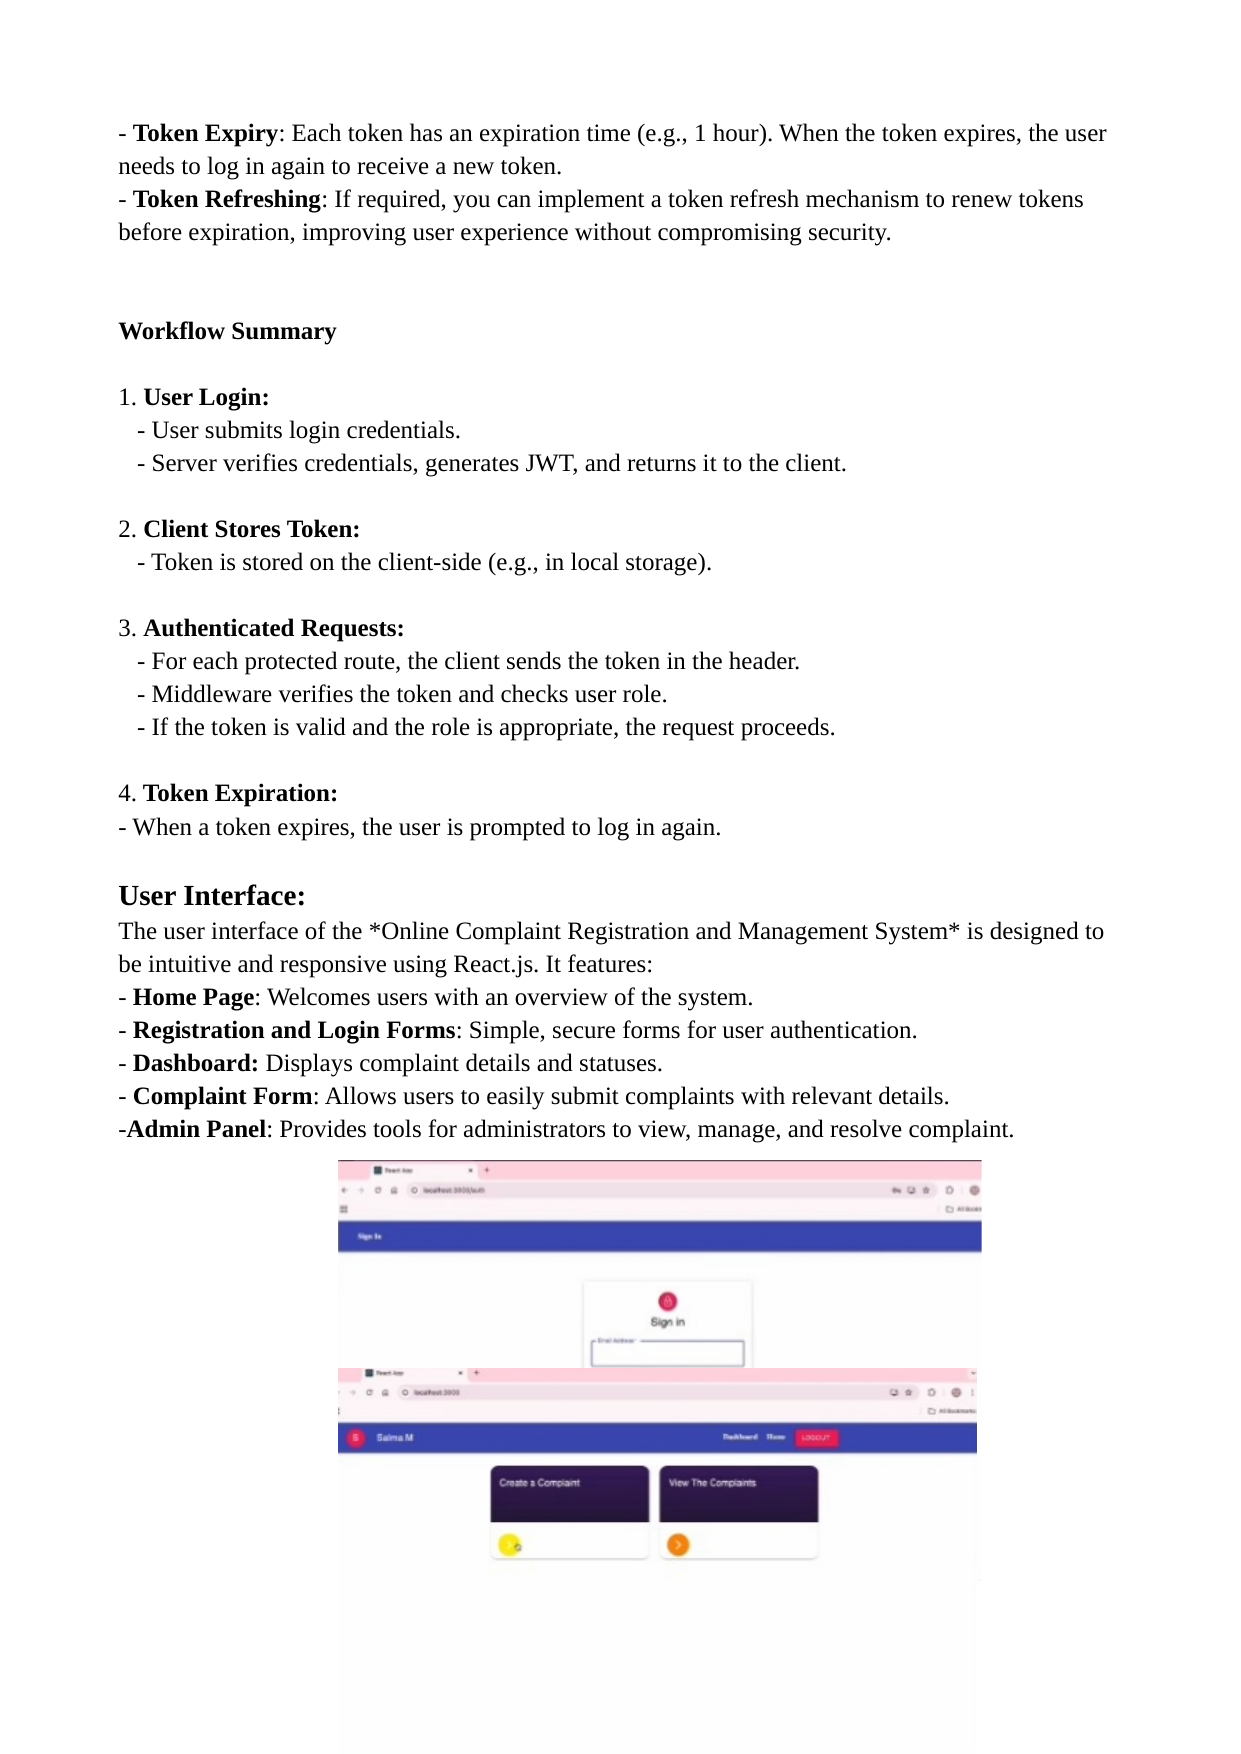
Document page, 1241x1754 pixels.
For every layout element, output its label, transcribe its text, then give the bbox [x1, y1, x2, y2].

text - When a token expires, the user is prompted to log in again. [118, 812, 1122, 840]
text - Home Page: Welcomes users with an overview of the system. [118, 982, 1122, 1011]
text 2. Client Stores Token: [118, 514, 1122, 543]
text 4. Token Expiration: [118, 778, 1122, 807]
text -Admin Panel: Provides tools for administrators to view, manage, and resolve complaint. [118, 1114, 1122, 1143]
text - Token is stored on the client-side (e.g., in local storage). [118, 547, 1122, 576]
text - Registration and Login Forms: Simple, secure forms for user authentication. [118, 1015, 1122, 1044]
text - For each protected route, the client sends the token in the header. [118, 646, 1122, 675]
text - Dashboard: Displays complaint details and statuses. [118, 1048, 1122, 1077]
text 1. User Login: [118, 382, 1122, 411]
text - Middleware verifies the token and checks user role. [118, 679, 1122, 708]
text - Server verifies credentials, generates JWT, and returns it to the client. [118, 448, 1122, 477]
picture [338, 1160, 982, 1754]
text The user interface of the *Online Complaint Registration and Management System* is designed to be intuitive and responsive using React.js. It features: [118, 916, 1122, 978]
text - If the token is valid and the role is appropriate, the request proceeds. [118, 712, 1122, 741]
text 3. Authenticated Requests: [118, 613, 1122, 642]
text Workflow Summary [118, 316, 1122, 345]
text - Token Expiry: Each token has an expiration time (e.g., 1 hour). When the token expires, the user needs to log in again to receive a new token. [118, 118, 1122, 180]
text User Interface: [118, 878, 1122, 911]
text - Token Refreshing: If required, you can implement a token refresh mechanism to renew tokens before expiration, improving user experience without compromising security. [118, 184, 1122, 246]
text - Complaint Form: Allows users to easily submit complaints with relevant details. [118, 1081, 1122, 1110]
text - User submits login credentials. [118, 415, 1122, 444]
